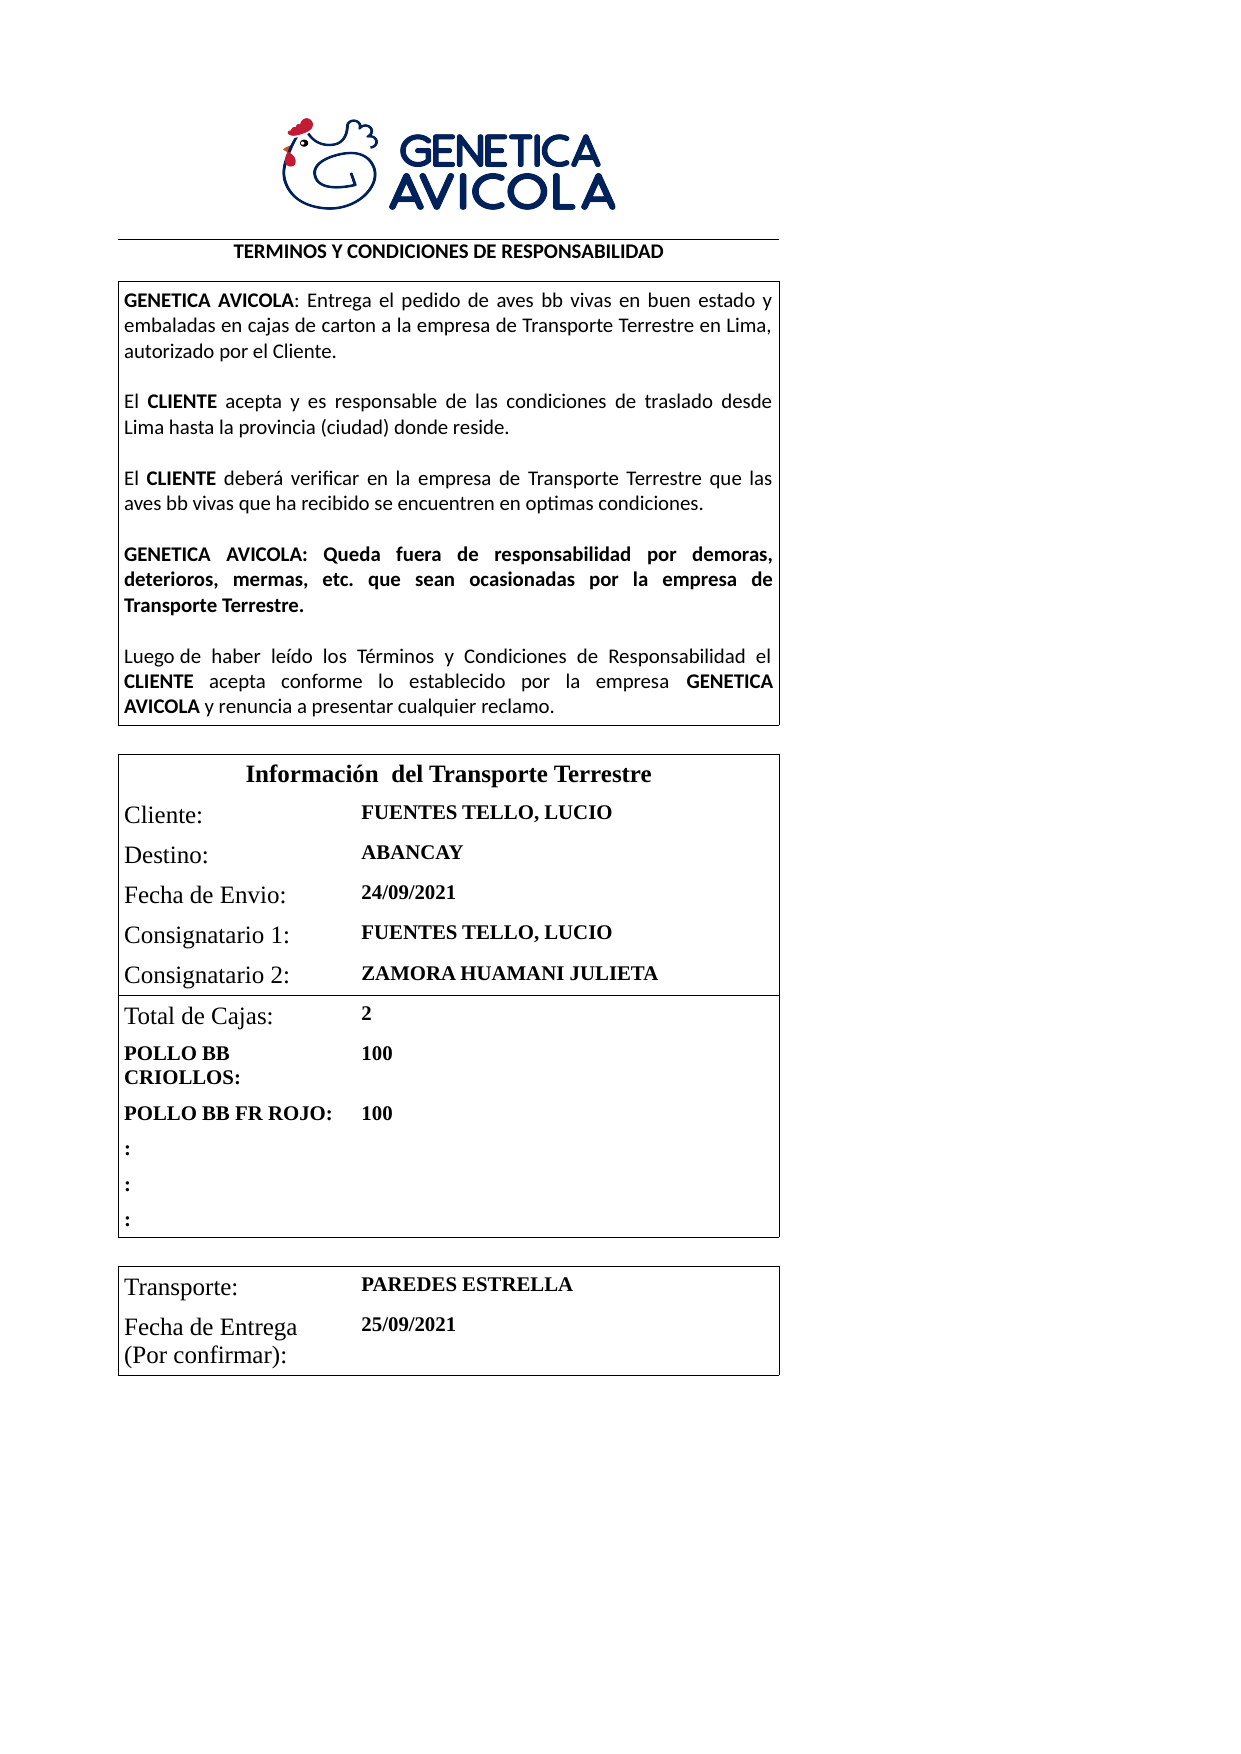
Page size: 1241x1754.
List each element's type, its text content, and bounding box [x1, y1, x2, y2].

table_cell Fecha de Envio: [119, 874, 356, 914]
table_header Información del Transporte Terrestre [119, 755, 779, 794]
table_cell 24/09/2021 [356, 874, 779, 914]
table_cell 25/09/2021 [356, 1306, 779, 1375]
table_cell ABANCAY [356, 834, 779, 874]
table_cell [118, 1238, 356, 1266]
table_cell Transporte: [119, 1267, 356, 1306]
table_cell [356, 1130, 779, 1166]
table_cell Cliente: [119, 794, 356, 834]
table_cell [356, 1201, 779, 1237]
table_cell 100 [356, 1095, 779, 1130]
table_cell 100 [356, 1035, 779, 1095]
table_cell Fecha de Entrega (Por confirmar): [119, 1306, 356, 1375]
table_cell ZAMORA HUAMANI JULIETA [356, 955, 779, 995]
table_cell Consignatario 1: [119, 915, 356, 955]
table_cell [356, 1166, 779, 1201]
table_cell : [119, 1201, 356, 1237]
table_cell Destino: [119, 834, 356, 874]
table_cell 2 [356, 996, 779, 1035]
table_cell PAREDES ESTRELLA [356, 1267, 779, 1306]
table_cell Total de Cajas: [119, 996, 356, 1035]
table_cell FUENTES TELLO, LUCIO [356, 915, 779, 955]
picture [282, 118, 616, 210]
table_cell POLLO BB FR ROJO: [119, 1095, 356, 1130]
table_cell Consignatario 2: [119, 955, 356, 995]
table_cell [356, 1238, 779, 1266]
table_header TERMINOS Y CONDICIONES DE RESPONSABILIDAD [118, 240, 779, 281]
table_cell : [119, 1166, 356, 1201]
table_cell : [119, 1130, 356, 1166]
table_cell GENETICA AVICOLA: Entrega el pedido de aves bb vivas en buen estado y embaladas en cajas de carton a la empresa de Transporte Terrestre en Lima, autorizado por el Cliente. El CLIENTE acepta y es responsable de las condiciones de traslado desde Lima hasta la provincia (ciudad) donde reside. El CLIENTE deberá verificar en la empresa de Transporte Terrestre que las aves bb vivas que ha recibido se encuentren en optimas condiciones. GENETICA AVICOLA: Queda fuera de responsabilidad por demoras, deterioros, mermas, etc. que sean ocasionadas por la empresa de Transporte Terrestre. Luego de haber leído los Términos y Condiciones de Responsabilidad el CLIENTE acepta conforme lo establecido por la empresa GENETICA AVICOLA y renuncia a presentar cualquier reclamo. [119, 282, 779, 725]
table_cell POLLO BB CRIOLLOS: [119, 1035, 356, 1095]
table_cell FUENTES TELLO, LUCIO [356, 794, 779, 834]
